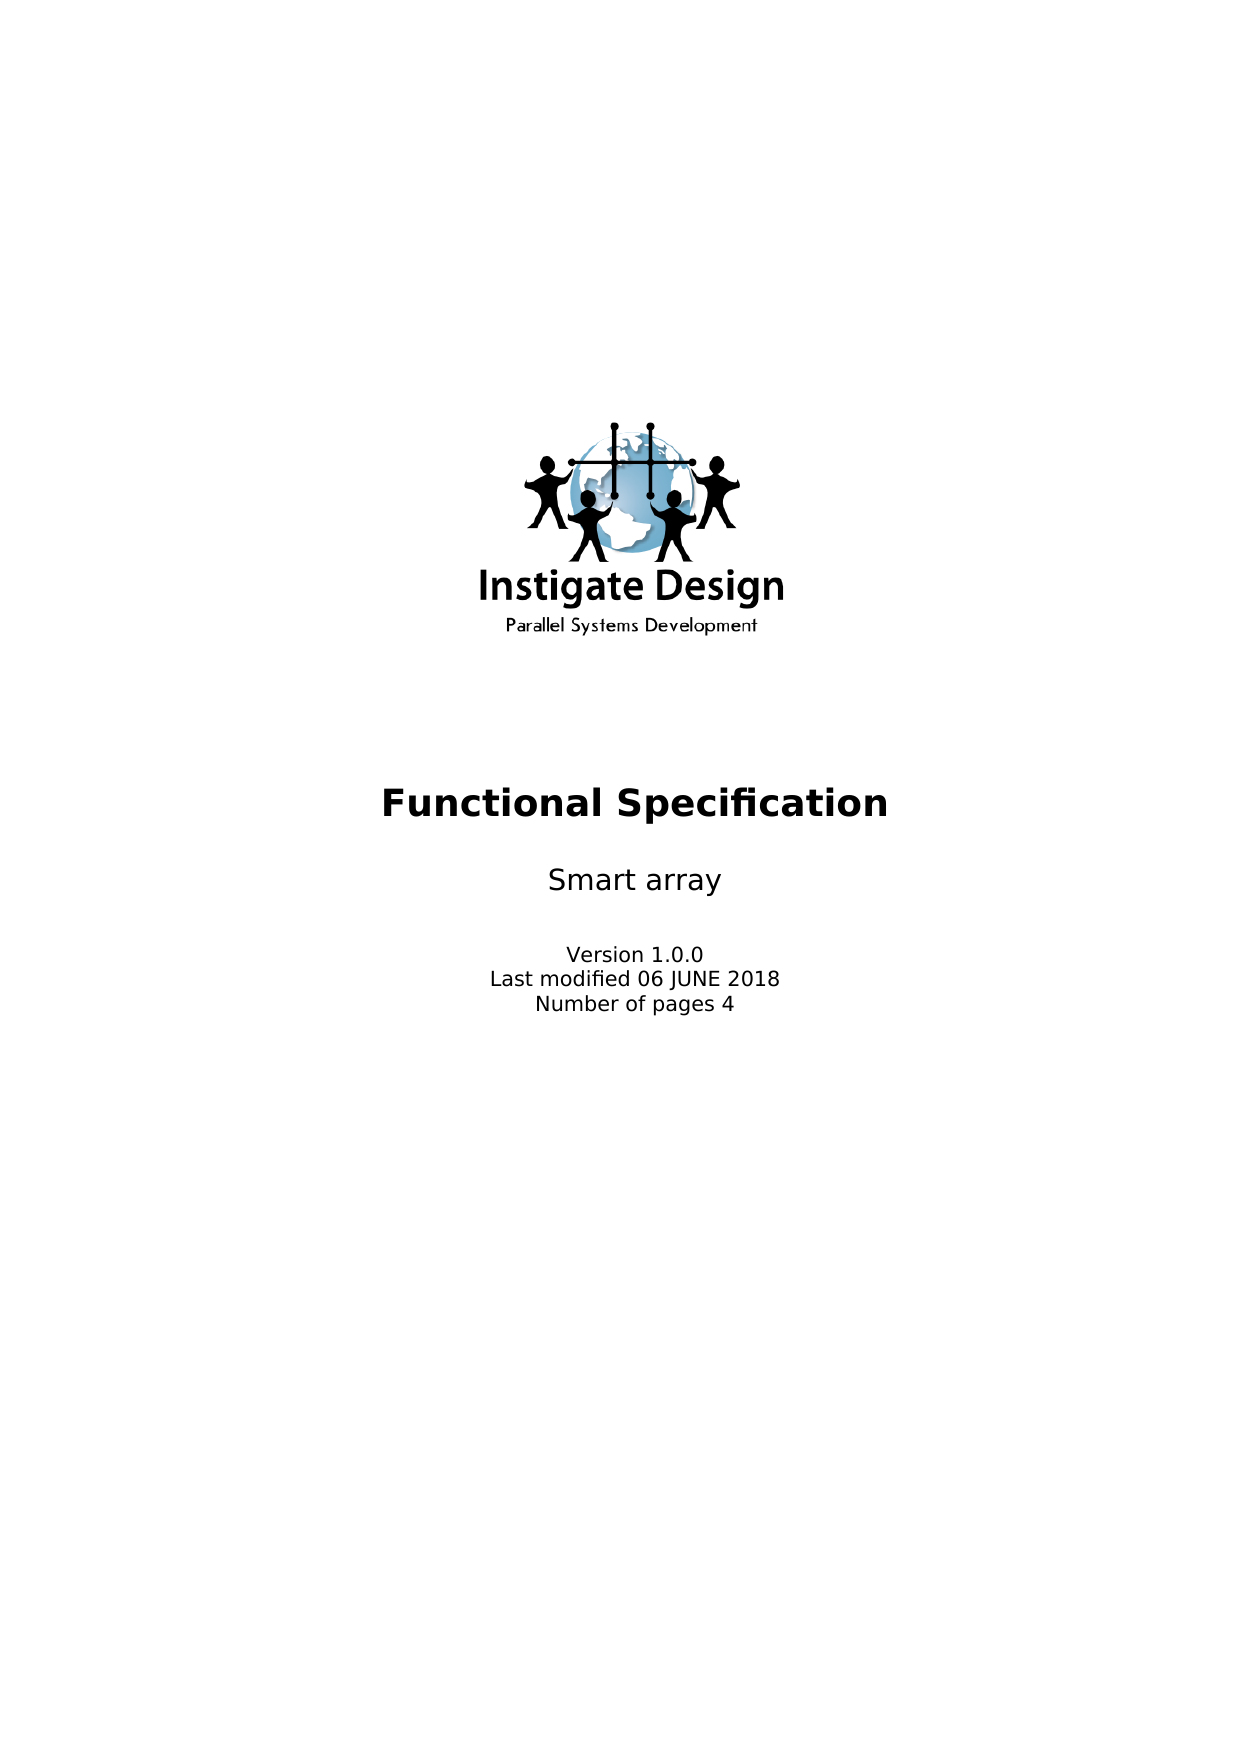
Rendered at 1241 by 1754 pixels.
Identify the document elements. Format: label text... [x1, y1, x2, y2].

text Last modified 06 JUNE 2018 [148, 967, 1122, 992]
title Functional Specification [148, 782, 1122, 825]
subtitle Smart array [148, 863, 1122, 897]
text Number of pages 4 [148, 992, 1122, 1016]
picture [465, 361, 805, 701]
text Version 1.0.0 [148, 943, 1122, 967]
